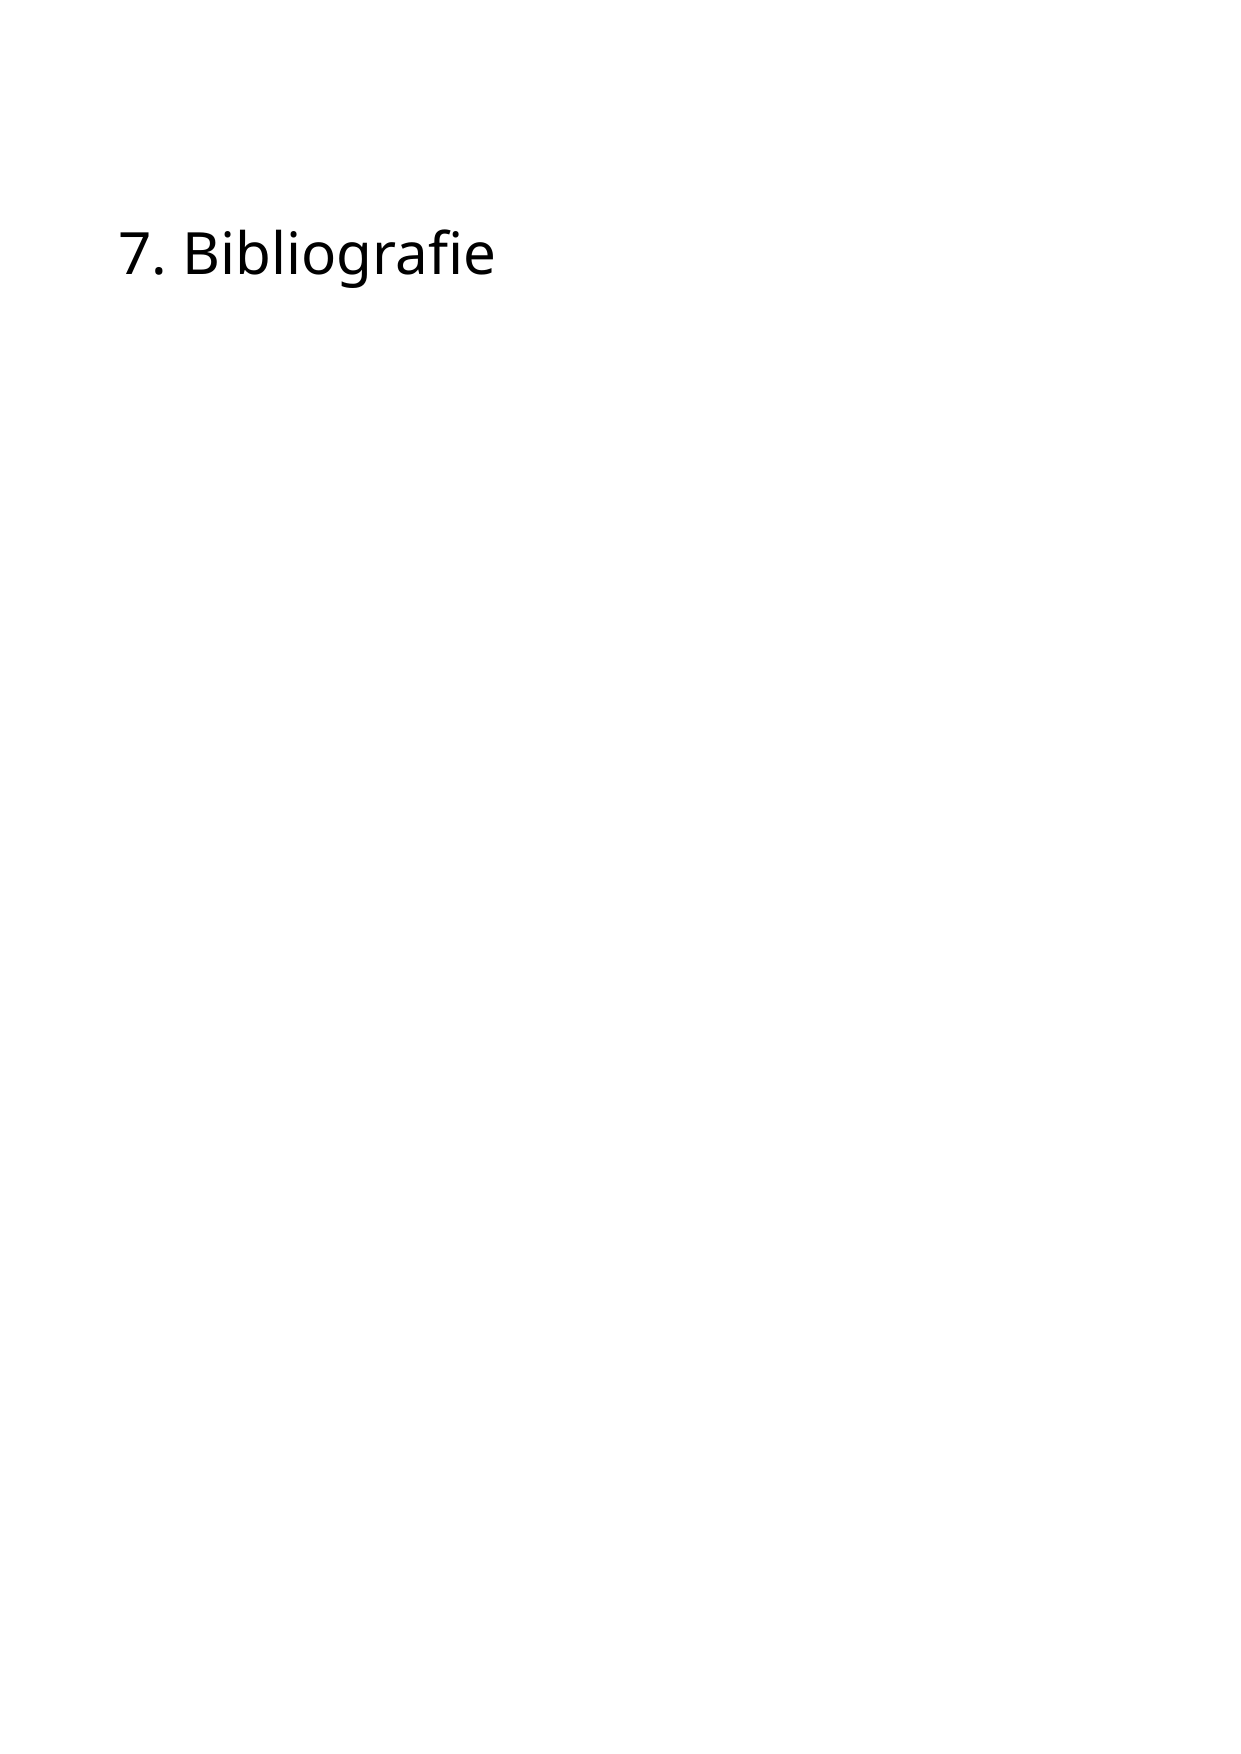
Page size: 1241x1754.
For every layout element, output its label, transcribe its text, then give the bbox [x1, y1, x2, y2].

text 7. Bibliografie [118, 212, 1122, 292]
